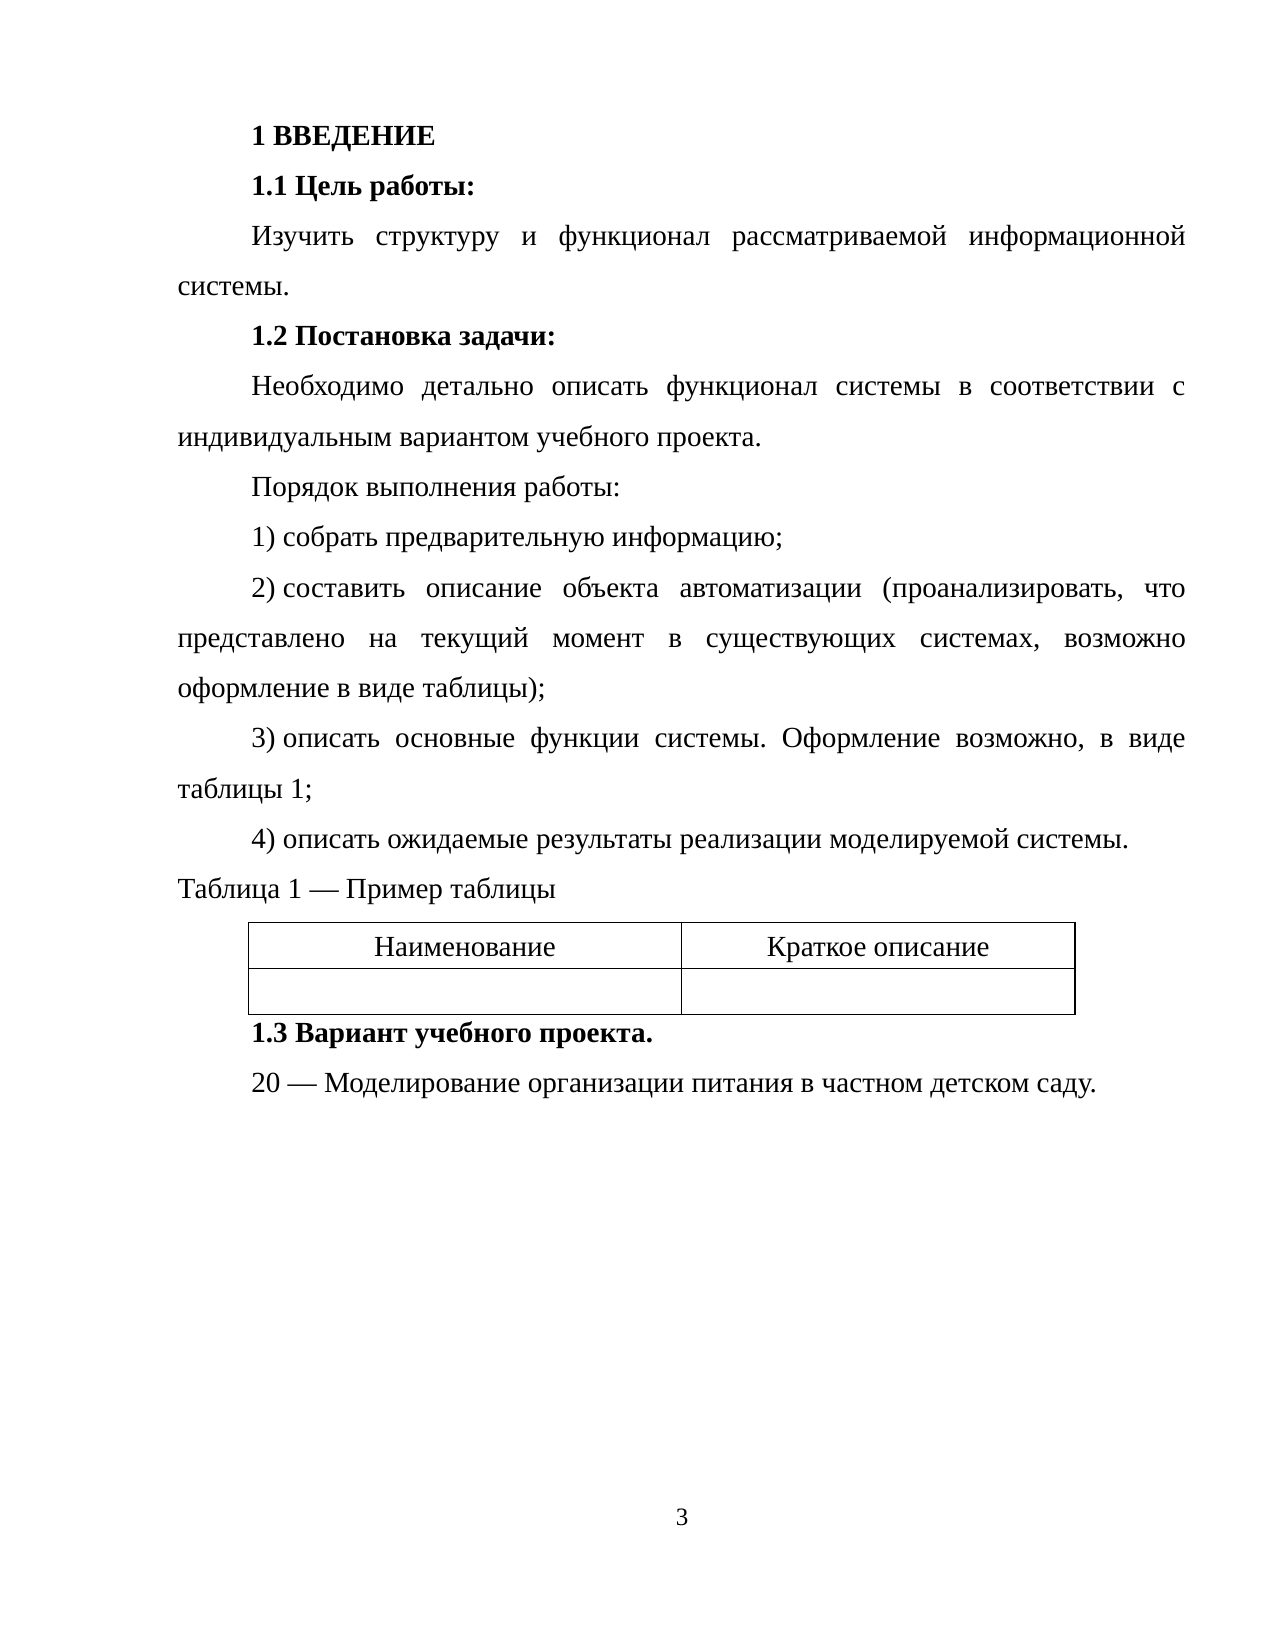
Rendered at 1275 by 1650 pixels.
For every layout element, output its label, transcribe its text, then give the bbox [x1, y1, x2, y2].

list Таблица 1 — Пример таблицы [177, 872, 1186, 905]
title 1.3 Вариант учебного проекта. [177, 1015, 1186, 1048]
title 1 ВВЕДЕНИЕ [177, 118, 1186, 152]
text Изучить структуру и функционал рассматриваемой информационной системы. [177, 218, 1186, 302]
table_header Наименование [249, 923, 681, 968]
list описать ожидаемые результаты реализации моделируемой системы. [177, 821, 1186, 855]
list описать основные функции системы. Оформление возможно, в виде таблицы 1; [177, 721, 1186, 804]
list составить описание объекта автоматизации (проанализировать, что представлено на текущий момент в существующих системах, возможно оформление в виде таблицы); [177, 570, 1186, 704]
table_cell [682, 969, 1074, 1014]
text Необходимо детально описать функционал системы в соответствии с индивидуальным вариантом учебного проекта. [177, 368, 1186, 452]
table_header Краткое описание [682, 923, 1074, 968]
text 20 — Моделирование организации питания в частном детском саду. [177, 1065, 1186, 1098]
list собрать предварительную информацию; [177, 519, 1186, 553]
table_cell [249, 969, 681, 1014]
title 1.2 Постановка задачи: [177, 318, 1186, 352]
text Порядок выполнения работы: [177, 469, 1186, 503]
title 1.1 Цель работы: [177, 168, 1186, 202]
